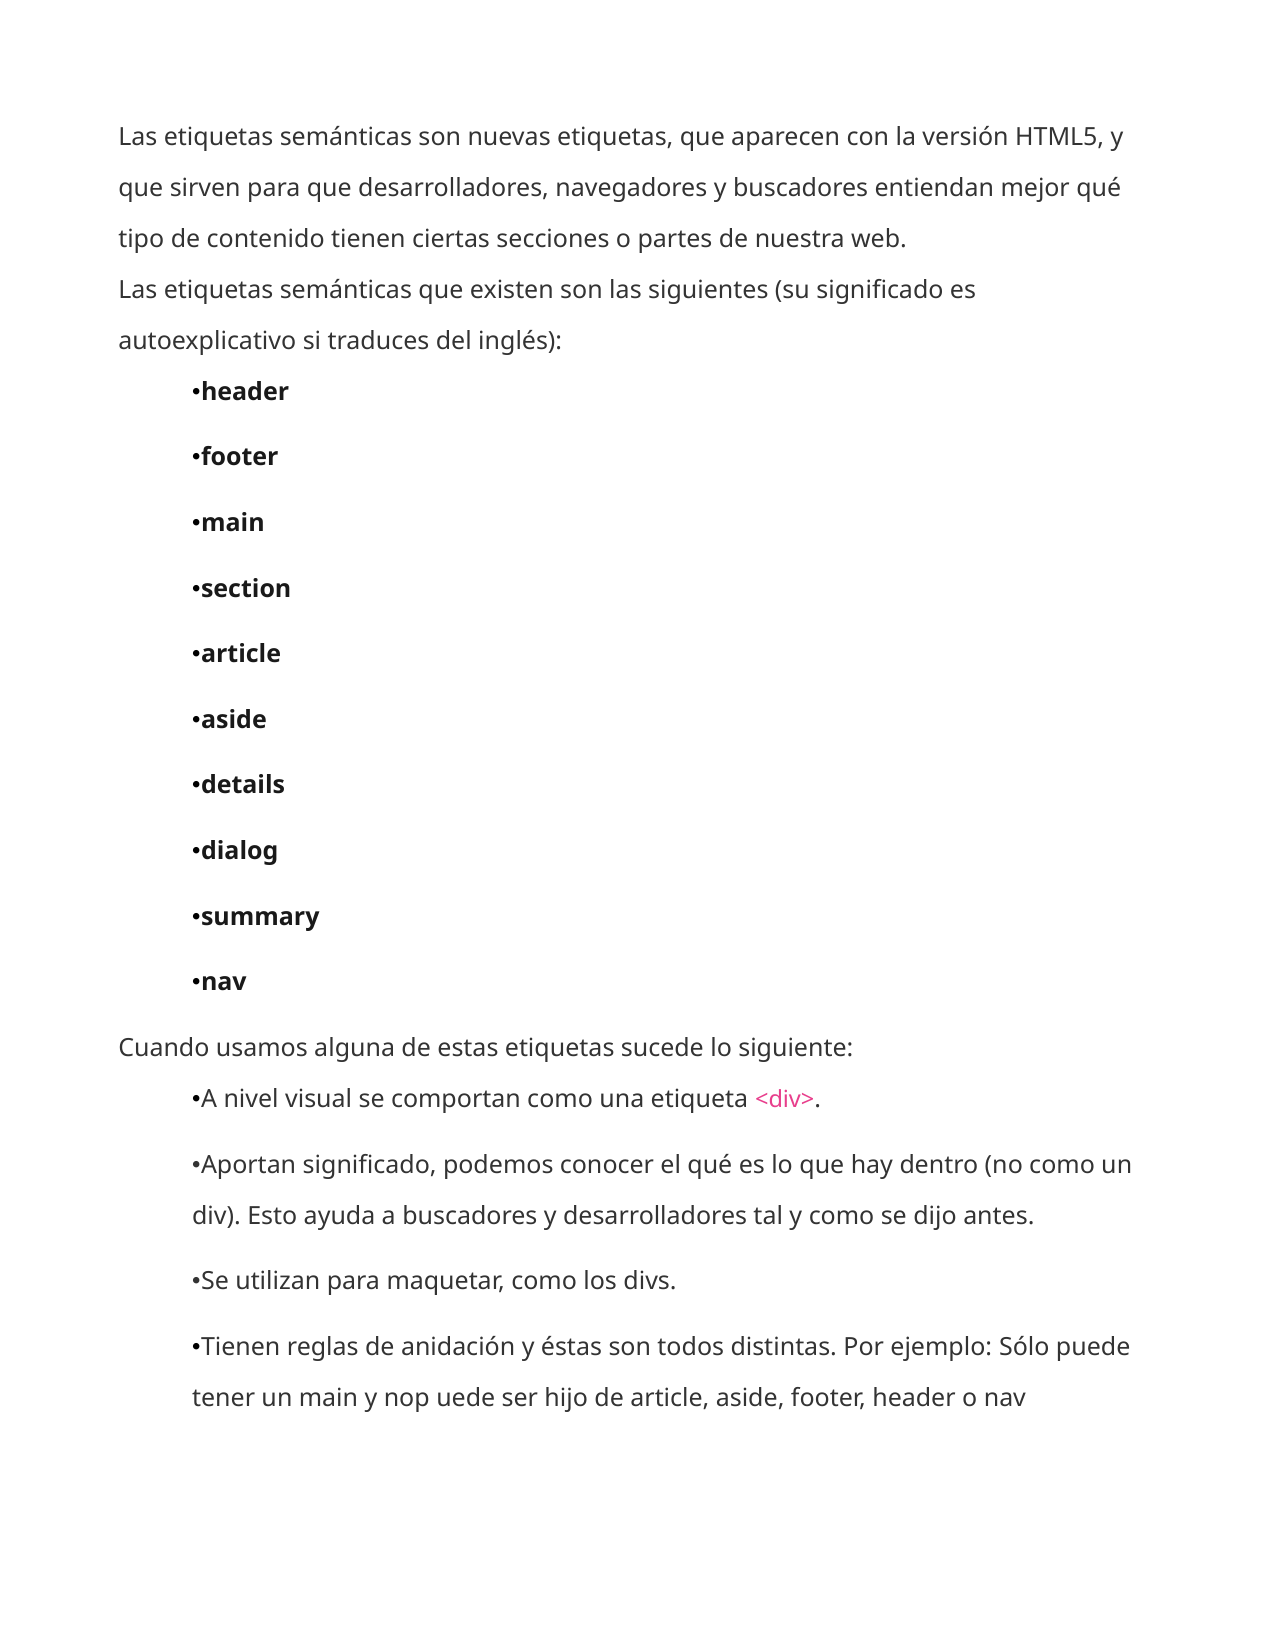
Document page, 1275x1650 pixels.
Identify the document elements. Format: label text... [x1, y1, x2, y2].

text Las etiquetas semánticas que existen son las siguientes (su significado es autoexplicativo si traduces del inglés): [118, 271, 1157, 356]
list details [118, 767, 1157, 801]
list Se utilizan para maquetar, como los divs. [118, 1263, 1157, 1297]
text Las etiquetas semánticas son nuevas etiquetas, que aparecen con la versión HTML5, y que sirven para que desarrolladores, navegadores y buscadores entiendan mejor qué tipo de contenido tienen ciertas secciones o partes de nuestra web. [118, 118, 1157, 254]
list section [118, 570, 1157, 604]
list footer [118, 439, 1157, 473]
list nav [118, 964, 1157, 998]
text Cuando usamos alguna de estas etiquetas sucede lo siguiente: [118, 1029, 1157, 1064]
list A nivel visual se comportan como una etiqueta <div>. [118, 1081, 1157, 1115]
list Tienen reglas de anidación y éstas son todos distintas. Por ejemplo: Sólo puede tener un main y nop uede ser hijo de article, aside, footer, header o nav [118, 1328, 1157, 1414]
list main [118, 504, 1157, 539]
list header [118, 373, 1157, 407]
list aside [118, 701, 1157, 736]
list Aportan significado, podemos conocer el qué es lo que hay dentro (no como un div). Esto ayuda a buscadores y desarrolladores tal y como se dijo antes. [118, 1146, 1157, 1231]
list dialog [118, 833, 1157, 867]
list summary [118, 898, 1157, 932]
list article [118, 636, 1157, 670]
